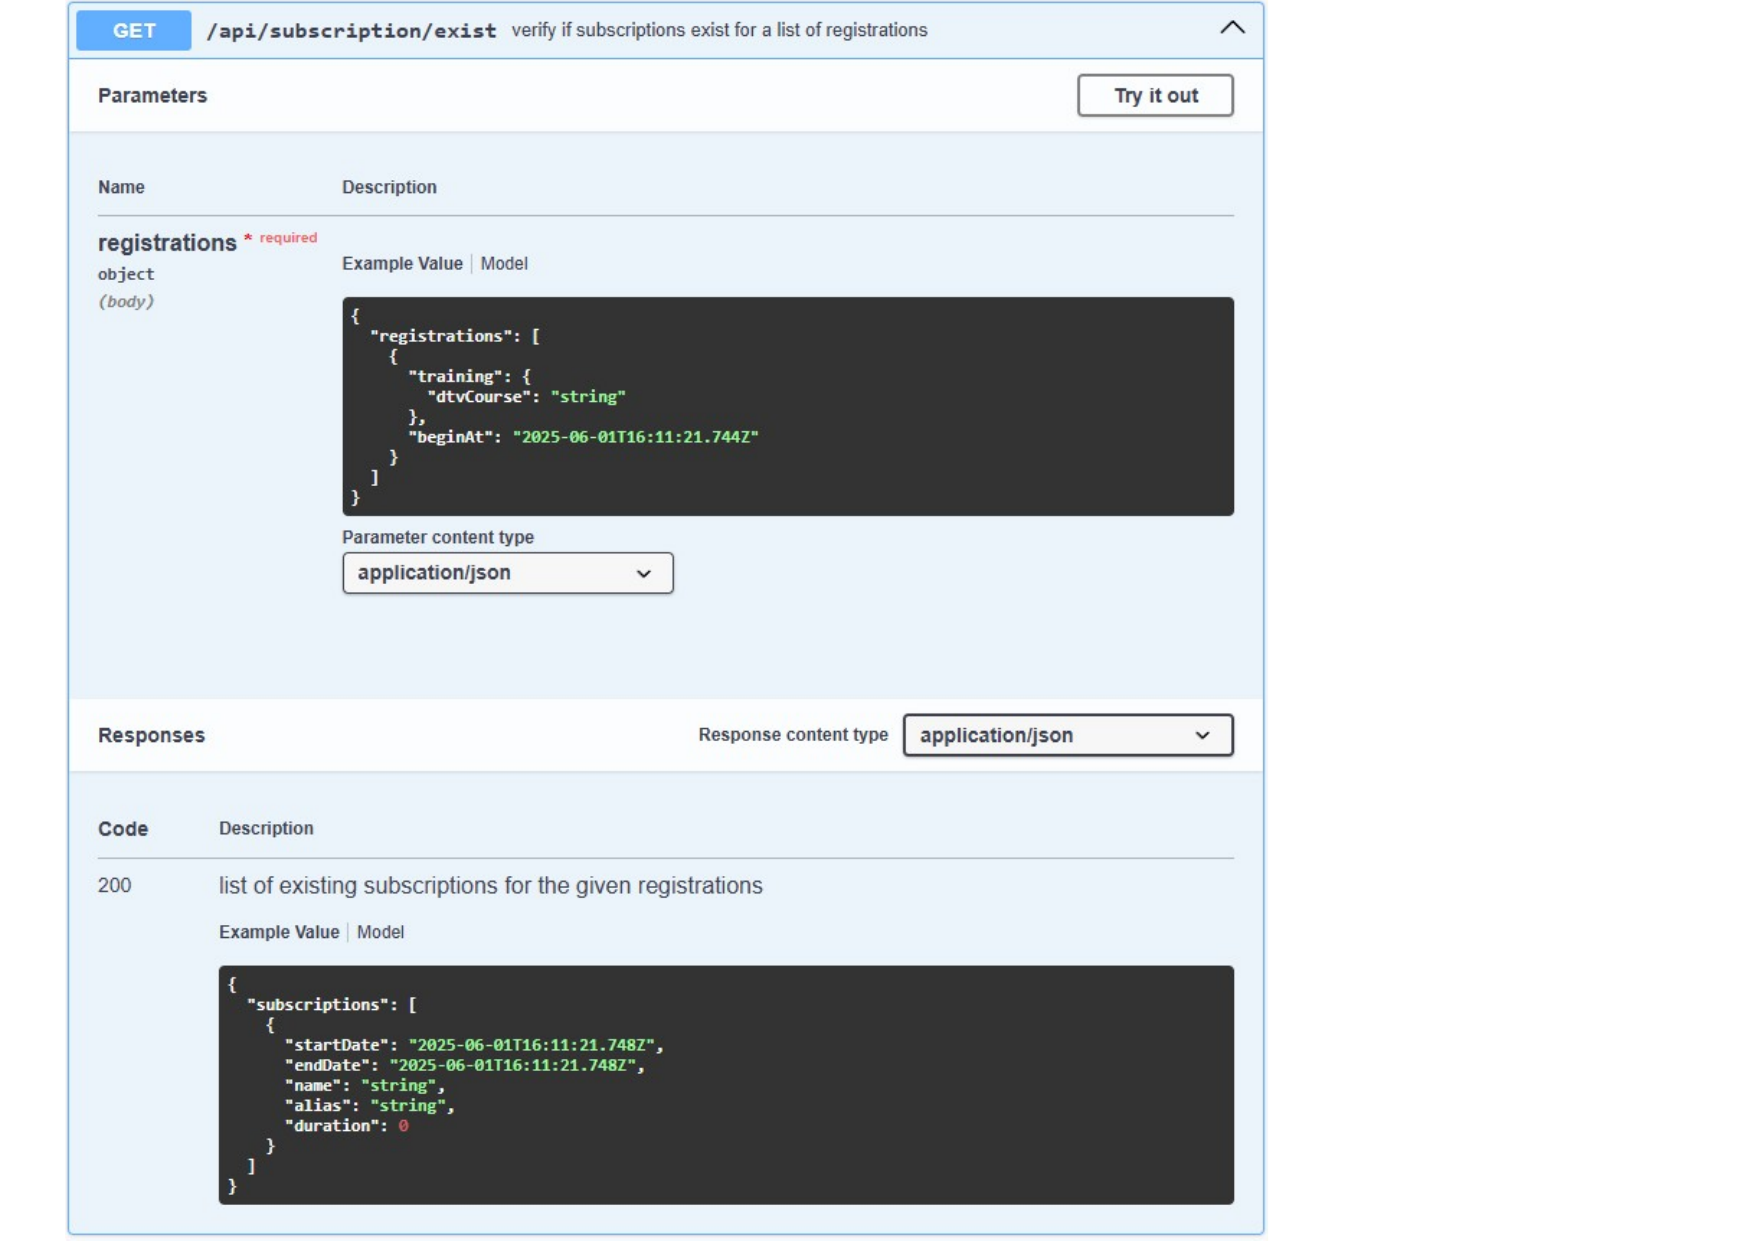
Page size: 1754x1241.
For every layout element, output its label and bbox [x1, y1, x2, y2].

picture [65, 0, 1269, 1241]
